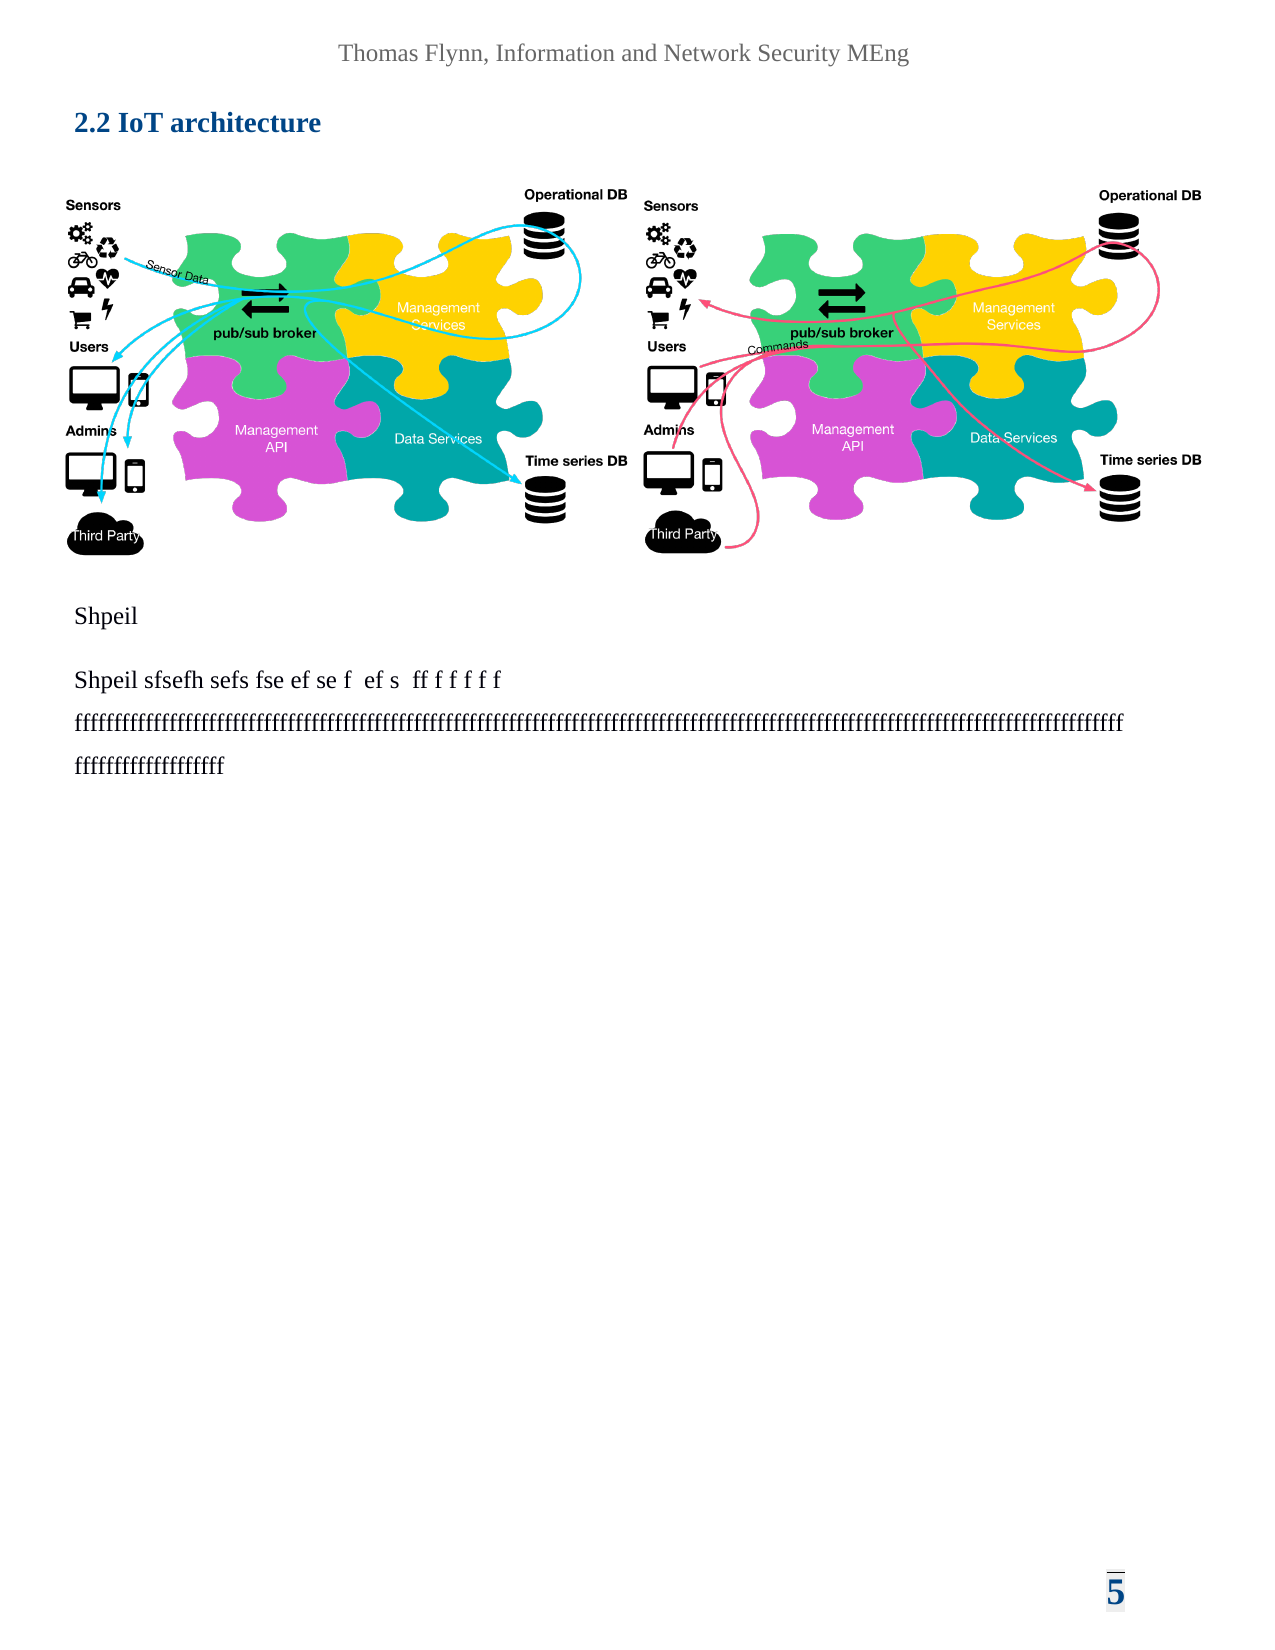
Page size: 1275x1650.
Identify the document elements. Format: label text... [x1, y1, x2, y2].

picture [640, 183, 1205, 565]
text Shpeil [74, 601, 1125, 630]
text Shpeil sfsefh sefs fse ef se f ef s ff f f f f f ffffffffffffffffffffffffffffffffffffffffffffffffffffffffffffffffffffffffffffffffffffffffffffffffffffffffffffffffffffffffffffffffffffffffffffffffffffffff [74, 665, 1125, 780]
subtitle 2.2 IoT architecture [74, 105, 1125, 138]
picture [62, 182, 631, 567]
